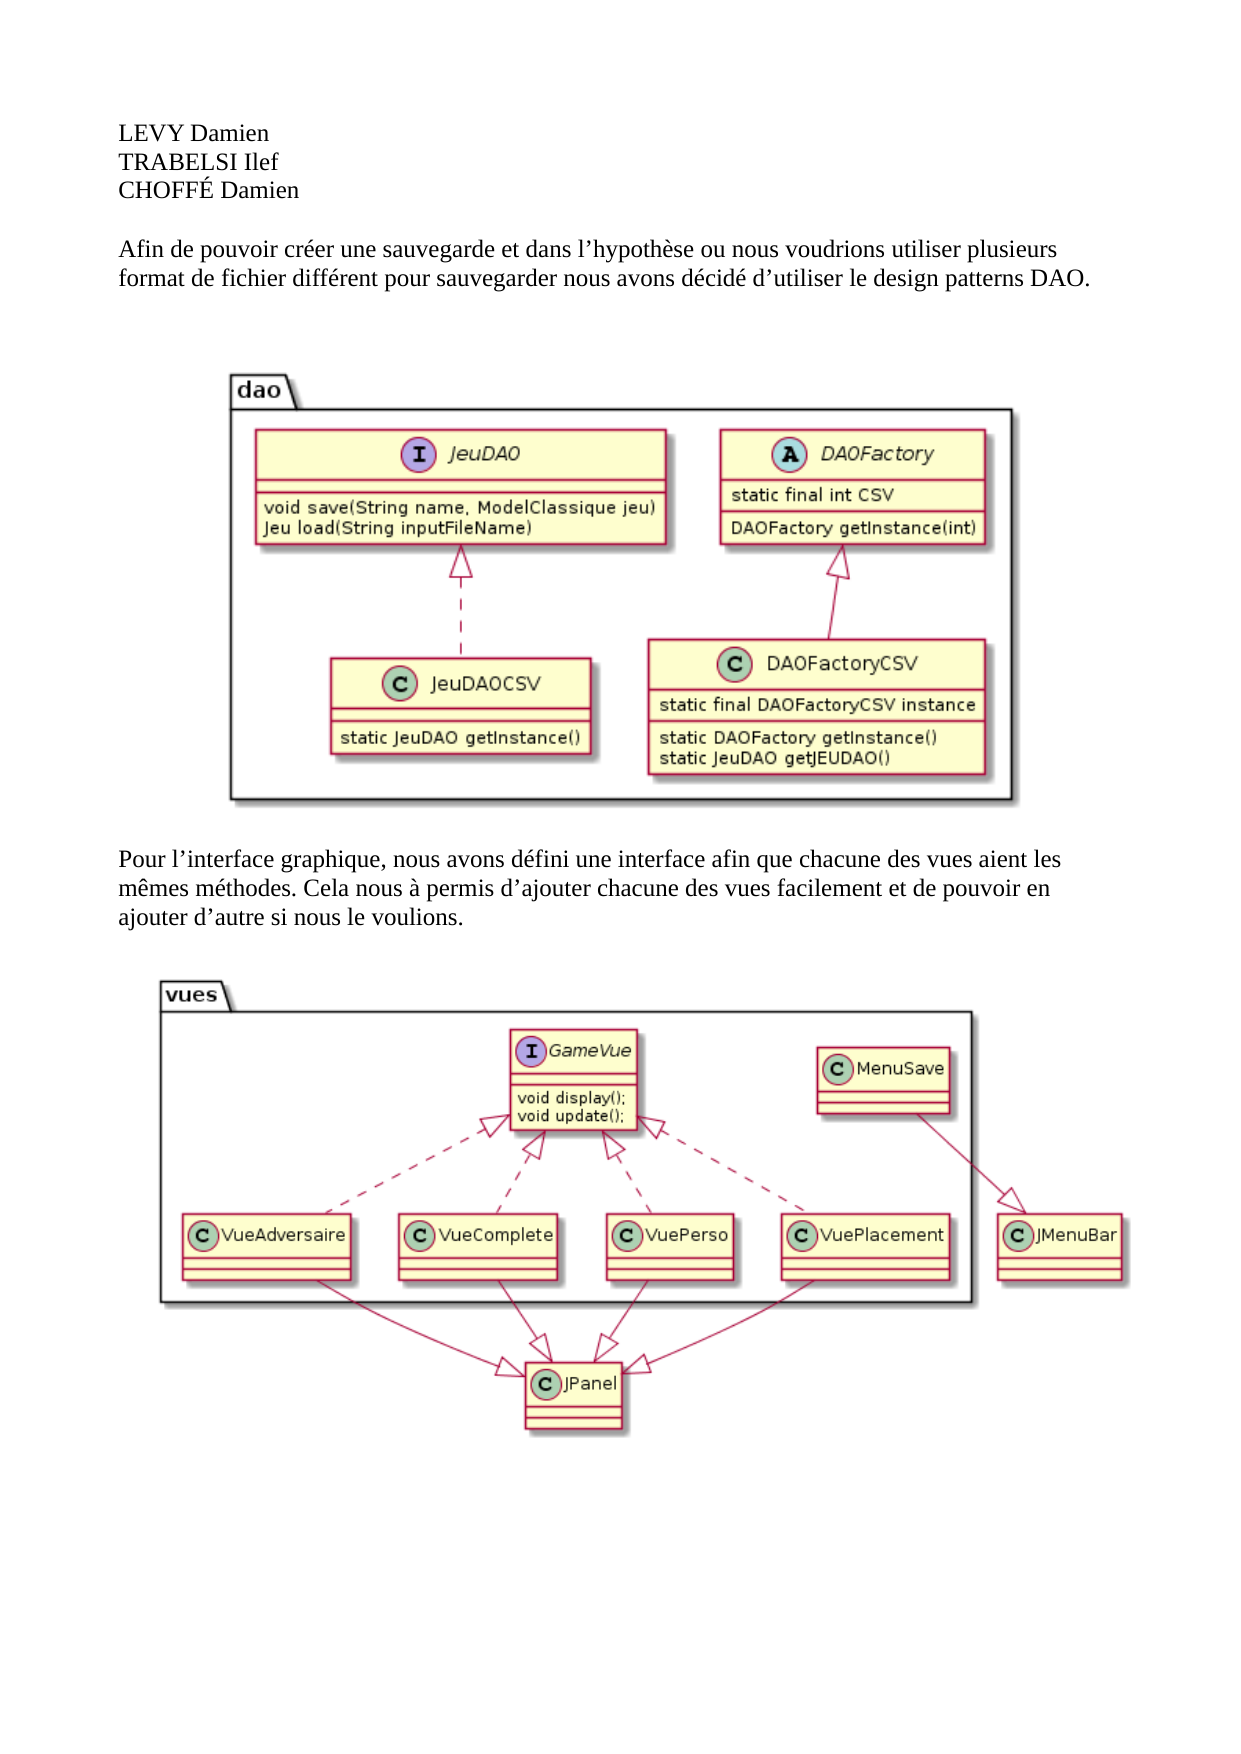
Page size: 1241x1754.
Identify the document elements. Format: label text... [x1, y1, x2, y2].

picture [196, 337, 1044, 816]
text Pour l’interface graphique, nous avons défini une interface afin que chacune des vues aient les mêmes méthodes. Cela nous à permis d’ajouter chacune des vues facilement et de pouvoir en ajouter d’autre si nous le voulions. [118, 844, 1122, 931]
text Afin de pouvoir créer une sauvegarde et dans l’hypothèse ou nous voudrions utiliser plusieurs format de fichier différent pour sauvegarder nous avons décidé d’utiliser le design patterns DAO. [118, 234, 1122, 291]
picture [131, 948, 1135, 1442]
